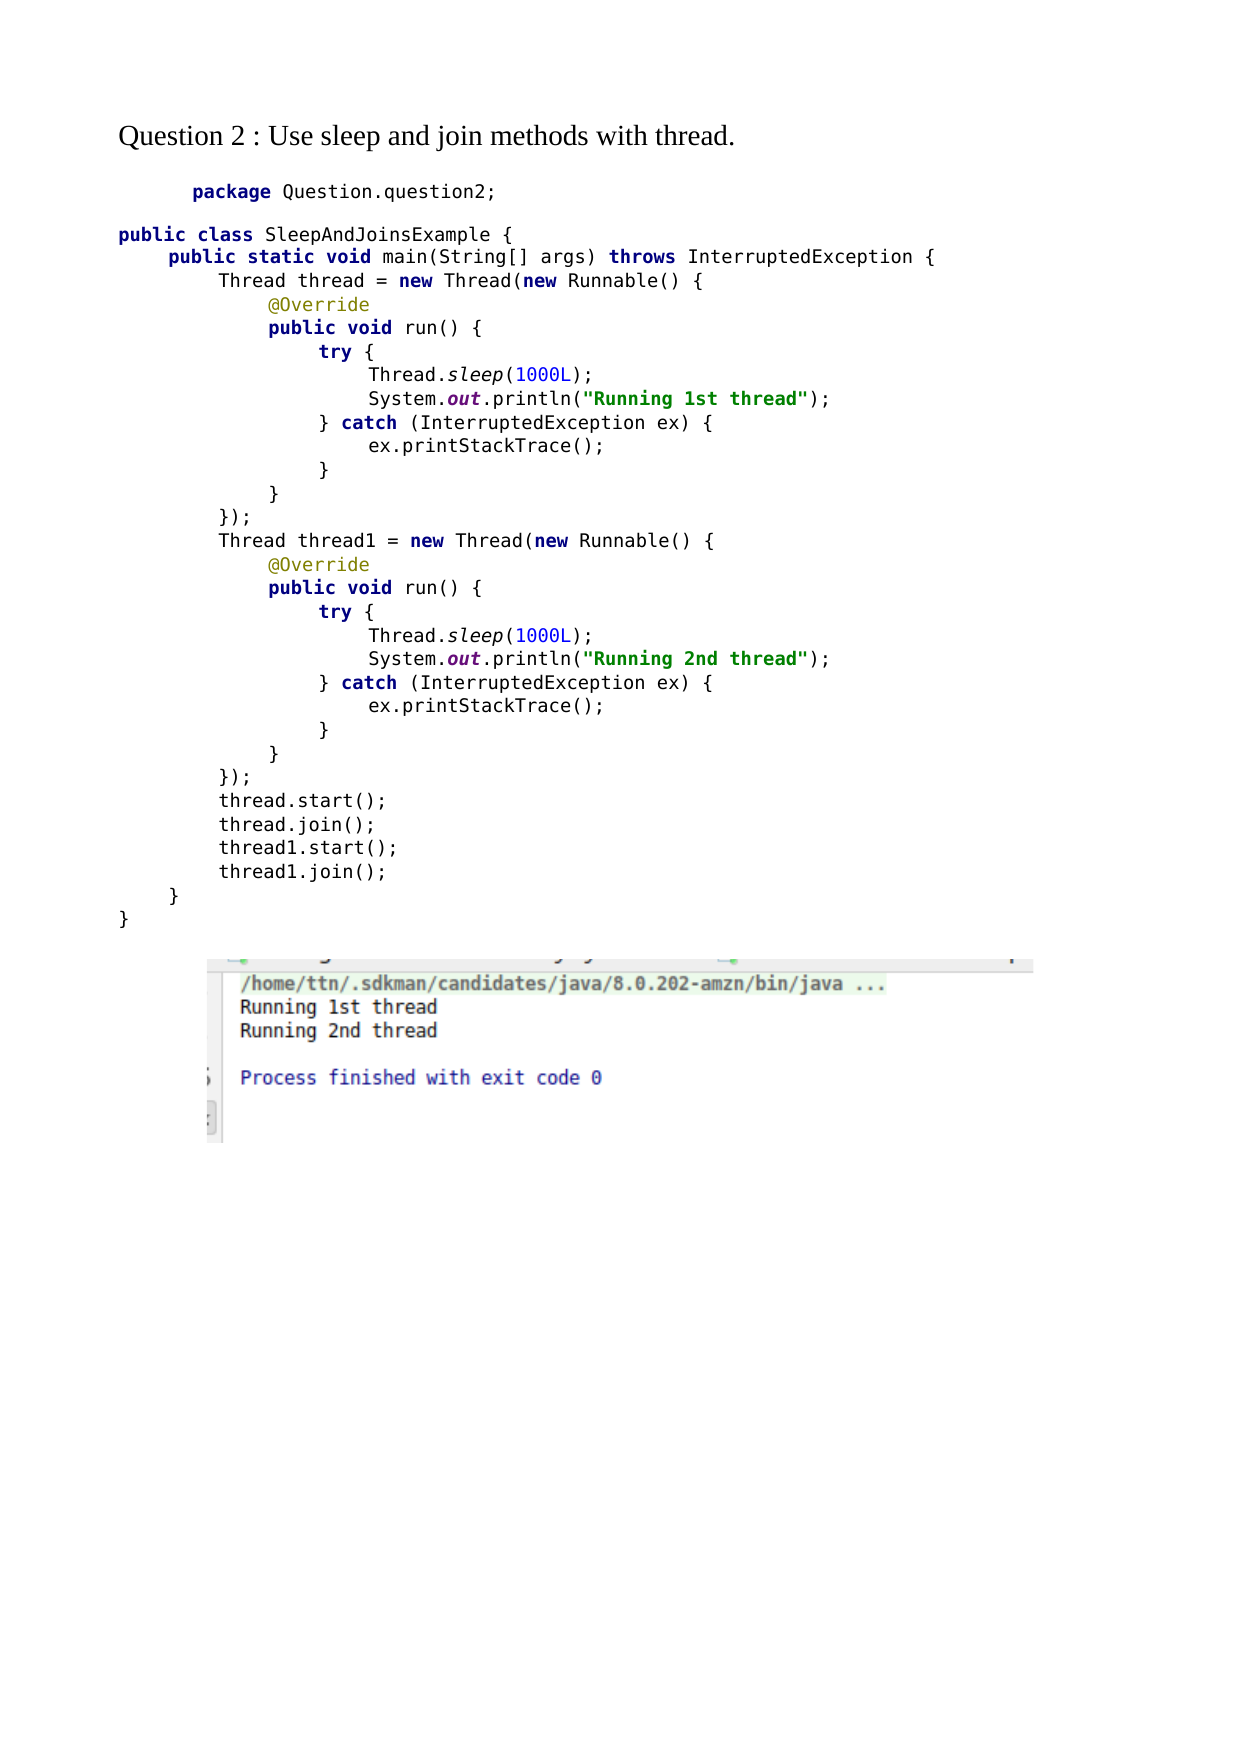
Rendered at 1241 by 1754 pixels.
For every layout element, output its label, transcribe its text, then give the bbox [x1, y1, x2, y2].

text } [118, 908, 1122, 930]
text public static void main(String[] args) throws InterruptedException { [118, 246, 1122, 270]
text package Question.question2; [118, 171, 1122, 205]
text public void run() { [118, 577, 1122, 601]
text public void run() { [118, 317, 1122, 341]
text Question 2 : Use sleep and join methods with thread. [118, 118, 1122, 152]
text Thread thread = new Thread(new Runnable() { [118, 270, 1122, 293]
text @Override [118, 554, 1122, 577]
text }); [118, 766, 1122, 790]
text Thread.sleep(1000L); [118, 364, 1122, 388]
text System.out.println("Running 1st thread"); [118, 388, 1122, 412]
text Thread thread1 = new Thread(new Runnable() { [118, 530, 1122, 554]
picture [206, 959, 1034, 1143]
text thread1.start(); [118, 837, 1122, 861]
text ex.printStackTrace(); [118, 435, 1122, 459]
text thread.join(); [118, 814, 1122, 837]
text Thread.sleep(1000L); [118, 624, 1122, 648]
text thread1.join(); [118, 861, 1122, 885]
text System.out.println("Running 2nd thread"); [118, 648, 1122, 672]
text try { [118, 601, 1122, 624]
text } catch (InterruptedException ex) { [118, 672, 1122, 696]
text } [118, 743, 1122, 766]
text ex.printStackTrace(); [118, 696, 1122, 719]
text } [118, 719, 1122, 743]
text } [118, 459, 1122, 483]
text @Override [118, 293, 1122, 317]
text } [118, 885, 1122, 908]
text thread.start(); [118, 790, 1122, 814]
text public class SleepAndJoinsExample { [118, 224, 1122, 246]
text try { [118, 341, 1122, 364]
text } [118, 483, 1122, 506]
text }); [118, 506, 1122, 530]
text } catch (InterruptedException ex) { [118, 412, 1122, 435]
